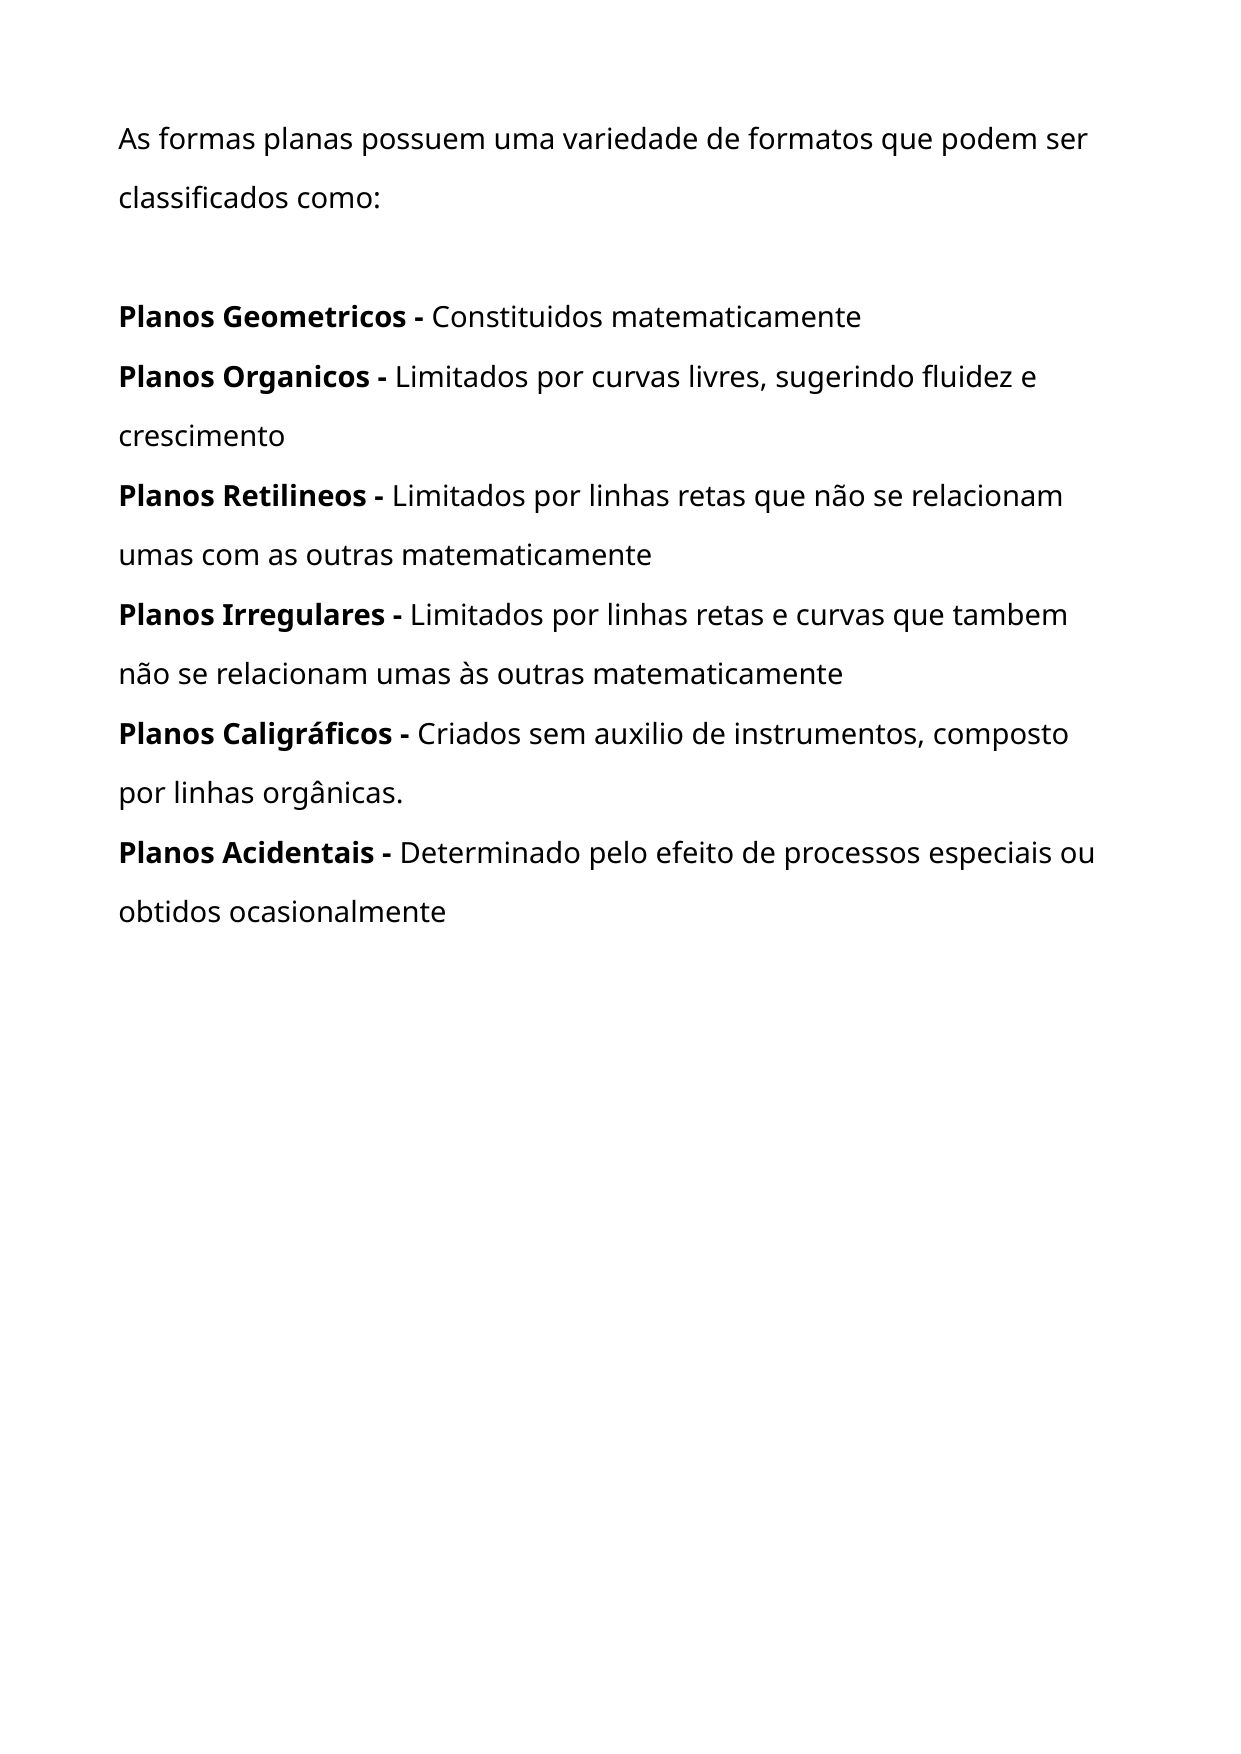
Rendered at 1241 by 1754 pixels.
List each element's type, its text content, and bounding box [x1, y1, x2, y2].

text Planos Acidentais - Determinado pelo efeito de processos especiais ou obtidos ocasionalmente [118, 832, 1122, 931]
text Planos Organicos - Limitados por curvas livres, sugerindo fluidez e crescimento [118, 356, 1122, 455]
text Planos Retilineos - Limitados por linhas retas que não se relacionam umas com as outras matematicamente [118, 475, 1122, 574]
text As formas planas possuem uma variedade de formatos que podem ser classificados como: [118, 118, 1122, 217]
text Planos Geometricos - Constituidos matematicamente [118, 297, 1122, 336]
text Planos Irregulares - Limitados por linhas retas e curvas que tambem não se relacionam umas às outras matematicamente [118, 594, 1122, 693]
text Planos Caligráficos - Criados sem auxilio de instrumentos, composto por linhas orgânicas. [118, 713, 1122, 812]
